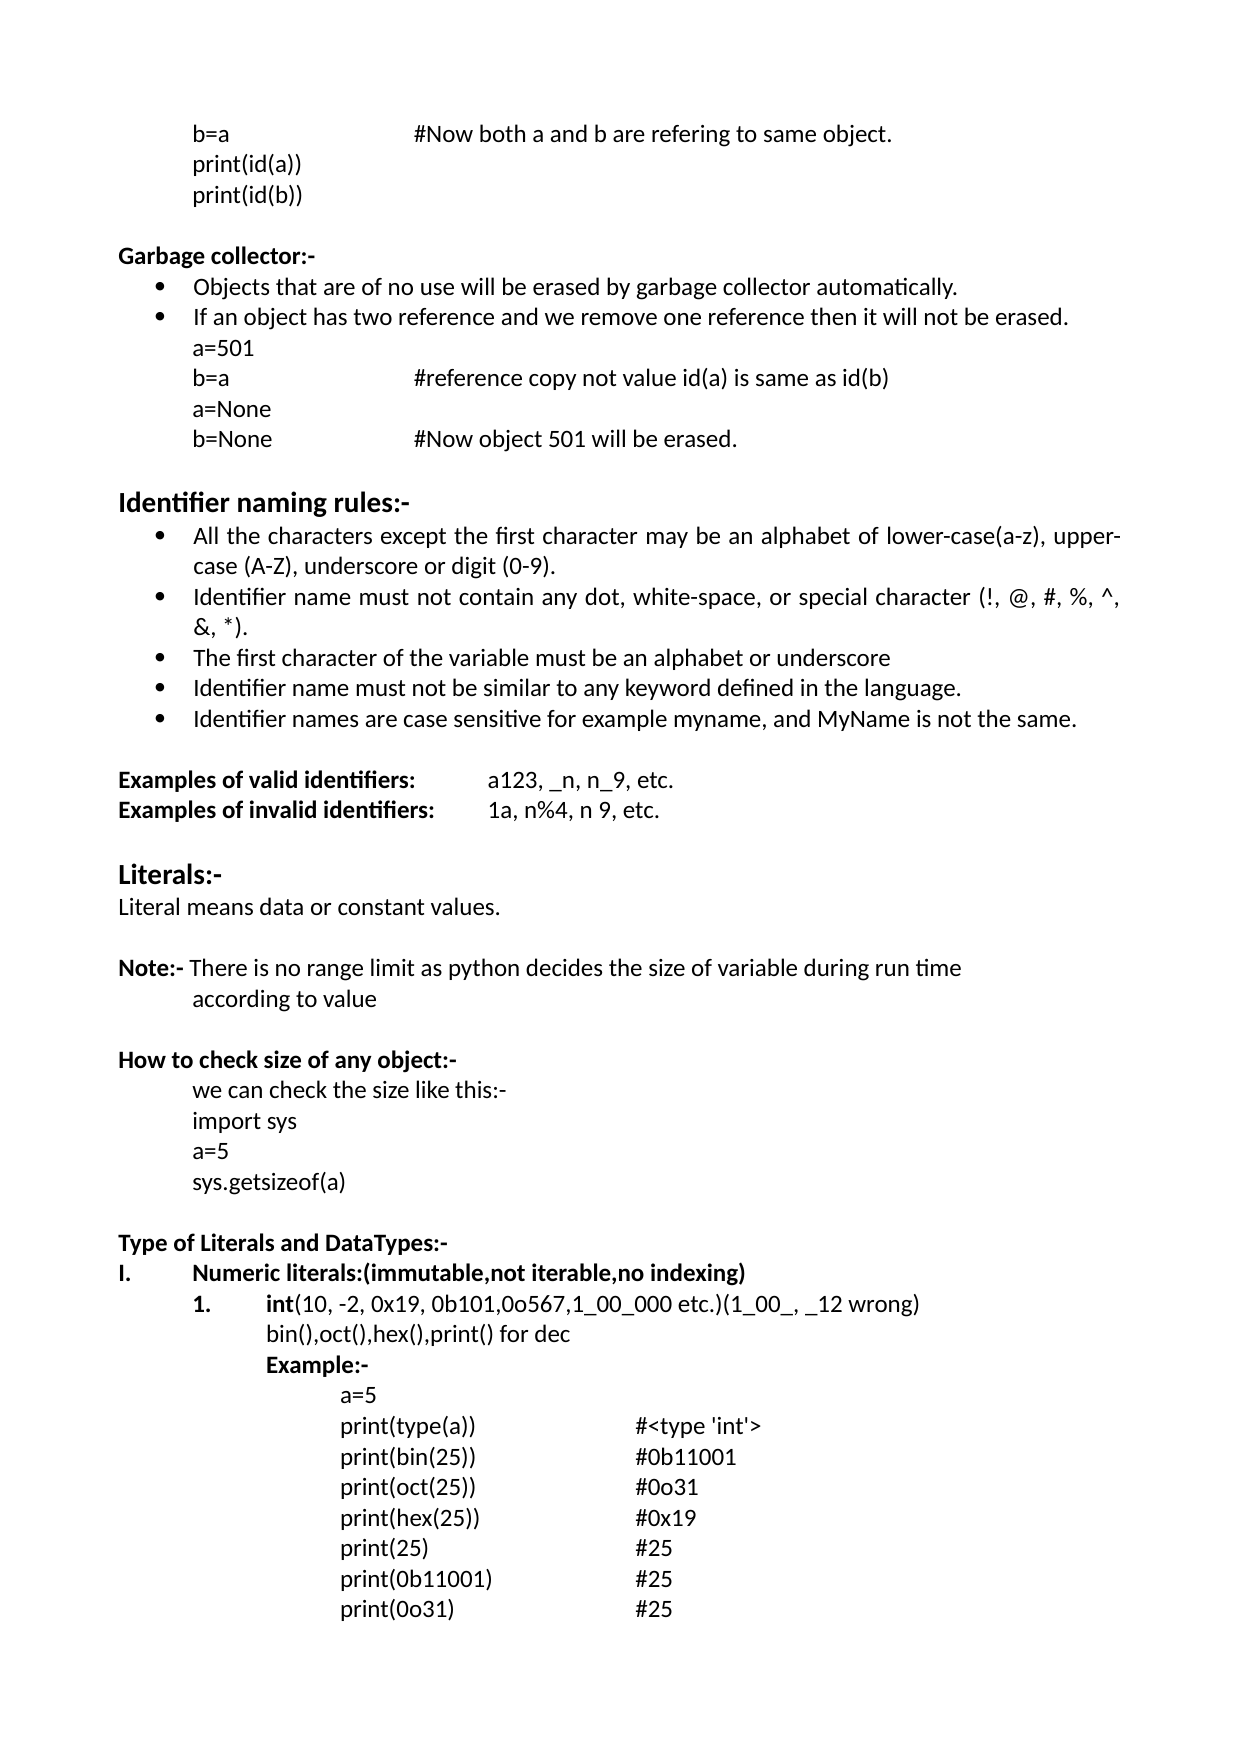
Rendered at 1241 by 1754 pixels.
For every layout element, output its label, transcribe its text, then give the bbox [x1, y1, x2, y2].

text Literals:- [118, 856, 1122, 891]
text Note:- There is no range limit as python decides the size of variable during run time according to value [118, 952, 1122, 1013]
text 1. int(10, -2, 0x19, 0b101,0o567,1_00_000 etc.)(1_00_, _12 wrong) [118, 1288, 1122, 1319]
text print(0b11001) #25 [118, 1563, 1122, 1593]
text print(type(a)) #<type 'int'> [118, 1410, 1122, 1441]
text sys.getsizeof(a) [118, 1166, 1122, 1197]
text Examples of valid identifiers: a123, _n, n_9, etc. [118, 764, 1122, 795]
text b=a #Now both a and b are refering to same object. [118, 118, 1122, 149]
text Identifier naming rules:- [118, 484, 1122, 520]
text Garbage collector:- [118, 240, 1122, 271]
text print(hex(25)) #0x19 [118, 1502, 1122, 1532]
text print(bin(25)) #0b11001 [118, 1441, 1122, 1471]
text a=501 [118, 332, 1122, 362]
text bin(),oct(),hex(),print() for dec [118, 1319, 1122, 1349]
text we can check the size like this:- [118, 1074, 1122, 1105]
list Identifier name must not contain any dot, white-space, or special character (!, @, #, %, ^, &, *). [156, 581, 1122, 642]
text print(0o31) #25 [118, 1593, 1122, 1624]
list If an object has two reference and we remove one reference then it will not be erased. [156, 301, 1122, 332]
text import sys [118, 1105, 1122, 1136]
text Example:- [118, 1349, 1122, 1380]
text a=5 [118, 1136, 1122, 1166]
text Examples of invalid identifiers: 1a, n%4, n 9, etc. [118, 795, 1122, 825]
text b=a #reference copy not value id(a) is same as id(b) [118, 362, 1122, 393]
list Identifier names are case sensitive for example myname, and MyName is not the same. [156, 703, 1122, 734]
text a=5 [118, 1380, 1122, 1410]
text b=None #Now object 501 will be erased. [118, 423, 1122, 454]
text print(id(a)) [118, 149, 1122, 179]
list Objects that are of no use will be erased by garbage collector automatically. [156, 271, 1122, 301]
list All the characters except the first character may be an alphabet of lower-case(a-z), upper-case (A-Z), underscore or digit (0-9). [156, 520, 1122, 581]
text a=None [118, 393, 1122, 423]
text I. Numeric literals:(immutable,not iterable,no indexing) [118, 1258, 1122, 1288]
list Identifier name must not be similar to any keyword defined in the language. [156, 673, 1122, 703]
list The first character of the variable must be an alphabet or underscore [156, 642, 1122, 673]
text How to check size of any object:- [118, 1044, 1122, 1074]
text Literal means data or constant values. [118, 891, 1122, 922]
text print(25) #25 [118, 1532, 1122, 1563]
text print(oct(25)) #0o31 [118, 1471, 1122, 1502]
text print(id(b)) [118, 179, 1122, 210]
text Type of Literals and DataTypes:- [118, 1227, 1122, 1258]
